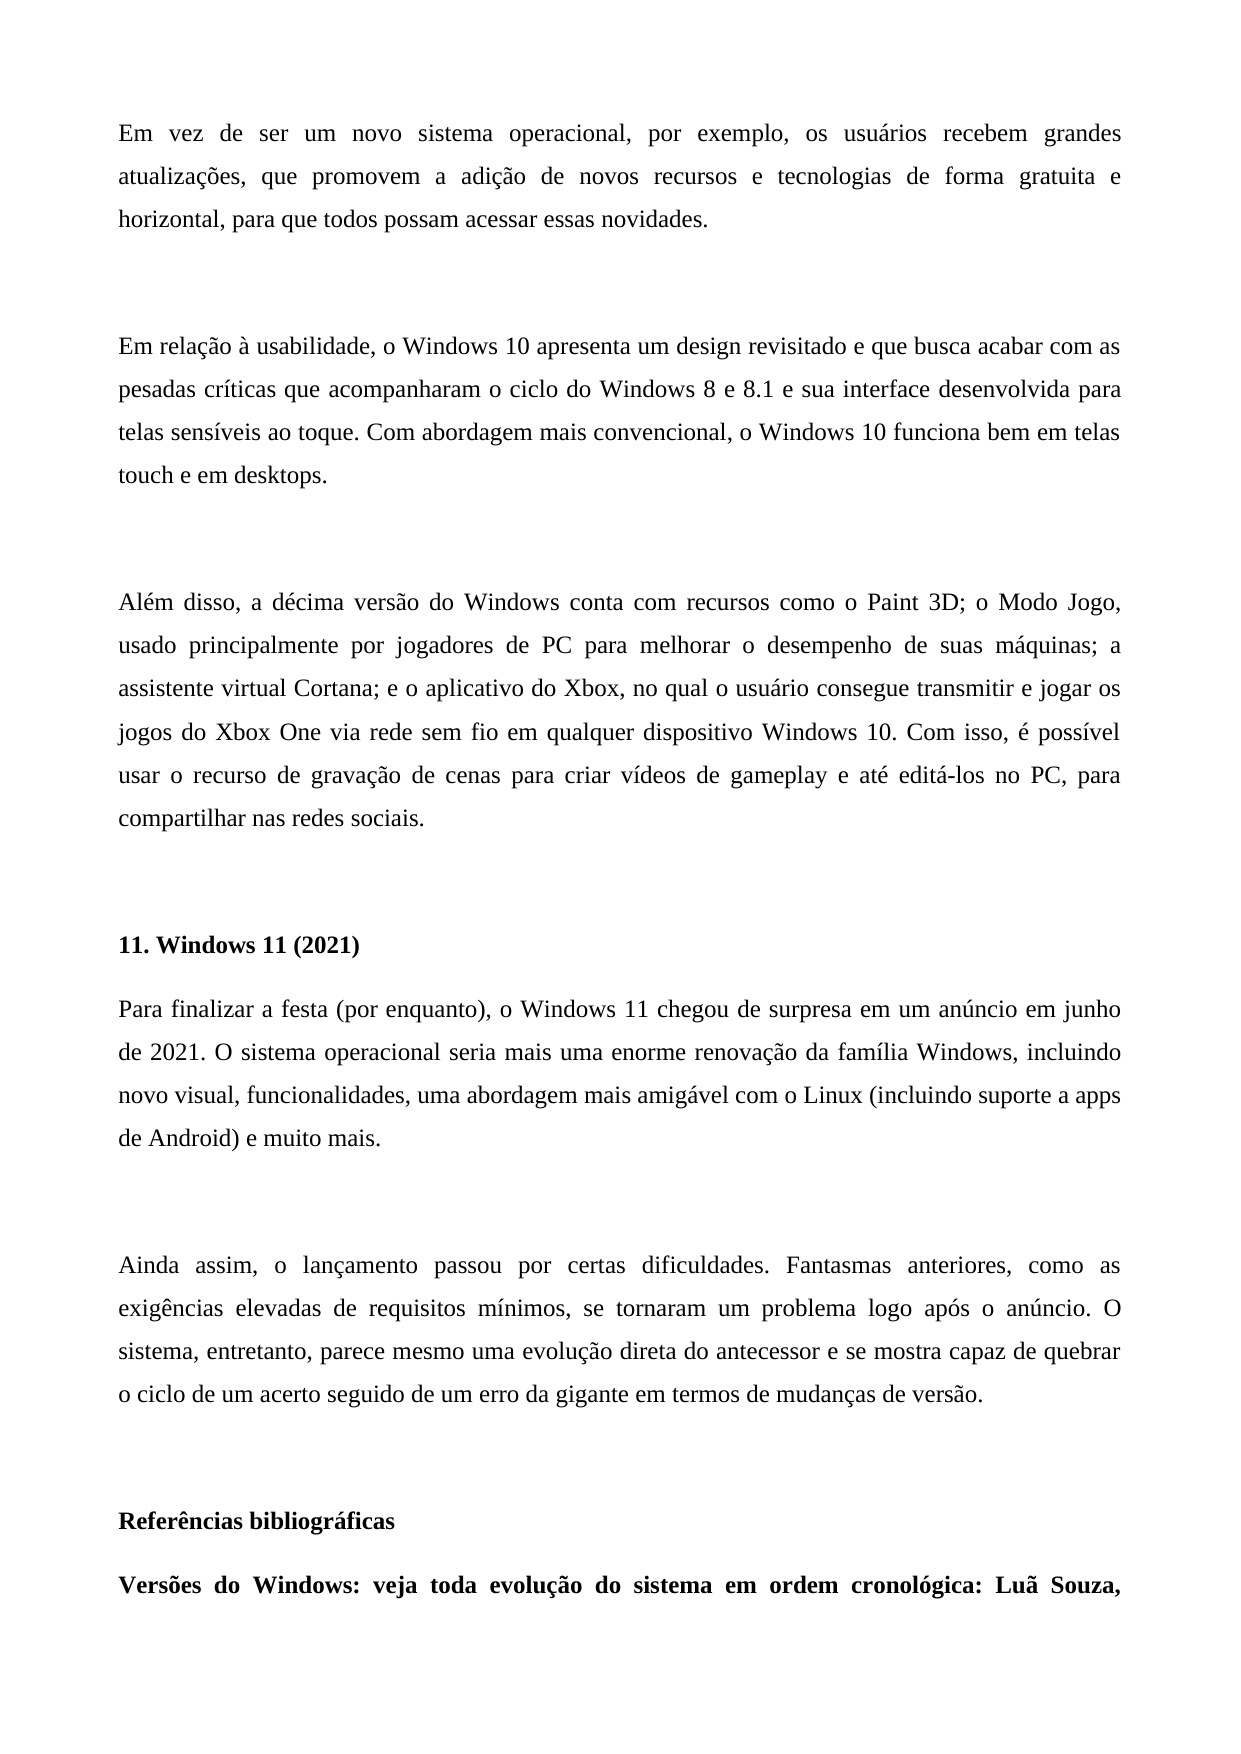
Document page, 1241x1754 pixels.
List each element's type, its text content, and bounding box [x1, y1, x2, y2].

text Além disso, a décima versão do Windows conta com recursos como o Paint 3D; o Modo Jogo, usado principalmente por jogadores de PC para melhorar o desempenho de suas máquinas; a assistente virtual Cortana; e o aplicativo do Xbox, no qual o usuário consegue transmitir e jogar os jogos do Xbox One via rede sem fio em qualquer dispositivo Windows 10. Com isso, é possível usar o recurso de gravação de cenas para criar vídeos de gameplay e até editá-los no PC, para compartilhar nas redes sociais. [118, 587, 1122, 832]
text Referências bibliográficas [118, 1506, 1122, 1535]
text Ainda assim, o lançamento passou por certas dificuldades. Fantasmas anteriores, como as exigências elevadas de requisitos mínimos, se tornaram um problema logo após o anúncio. O sistema, entretanto, parece mesmo uma evolução direta do antecessor e se mostra capaz de quebrar o ciclo de um acerto seguido de um erro da gigante em termos de mudanças de versão. [118, 1250, 1122, 1408]
text Para finalizar a festa (por enquanto), o Windows 11 chegou de surpresa em um anúncio em junho de 2021. O sistema operacional seria mais uma enorme renovação da família Windows, incluindo novo visual, funcionalidades, uma abordagem mais amigável com o Linux (incluindo suporte a apps de Android) e muito mais. [118, 994, 1122, 1152]
text 11. Windows 11 (2021) [118, 930, 1122, 958]
text Versões do Windows: veja toda evolução do sistema em ordem cronológica: Luã Souza, [118, 1570, 1122, 1599]
text Em relação à usabilidade, o Windows 10 apresenta um design revisitado e que busca acabar com as pesadas críticas que acompanharam o ciclo do Windows 8 e 8.1 e sua interface desenvolvida para telas sensíveis ao toque. Com abordagem mais convencional, o Windows 10 funciona bem em telas touch e em desktops. [118, 331, 1122, 489]
text Em vez de ser um novo sistema operacional, por exemplo, os usuários recebem grandes atualizações, que promovem a adição de novos recursos e tecnologias de forma gratuita e horizontal, para que todos possam acessar essas novidades. [118, 118, 1122, 233]
